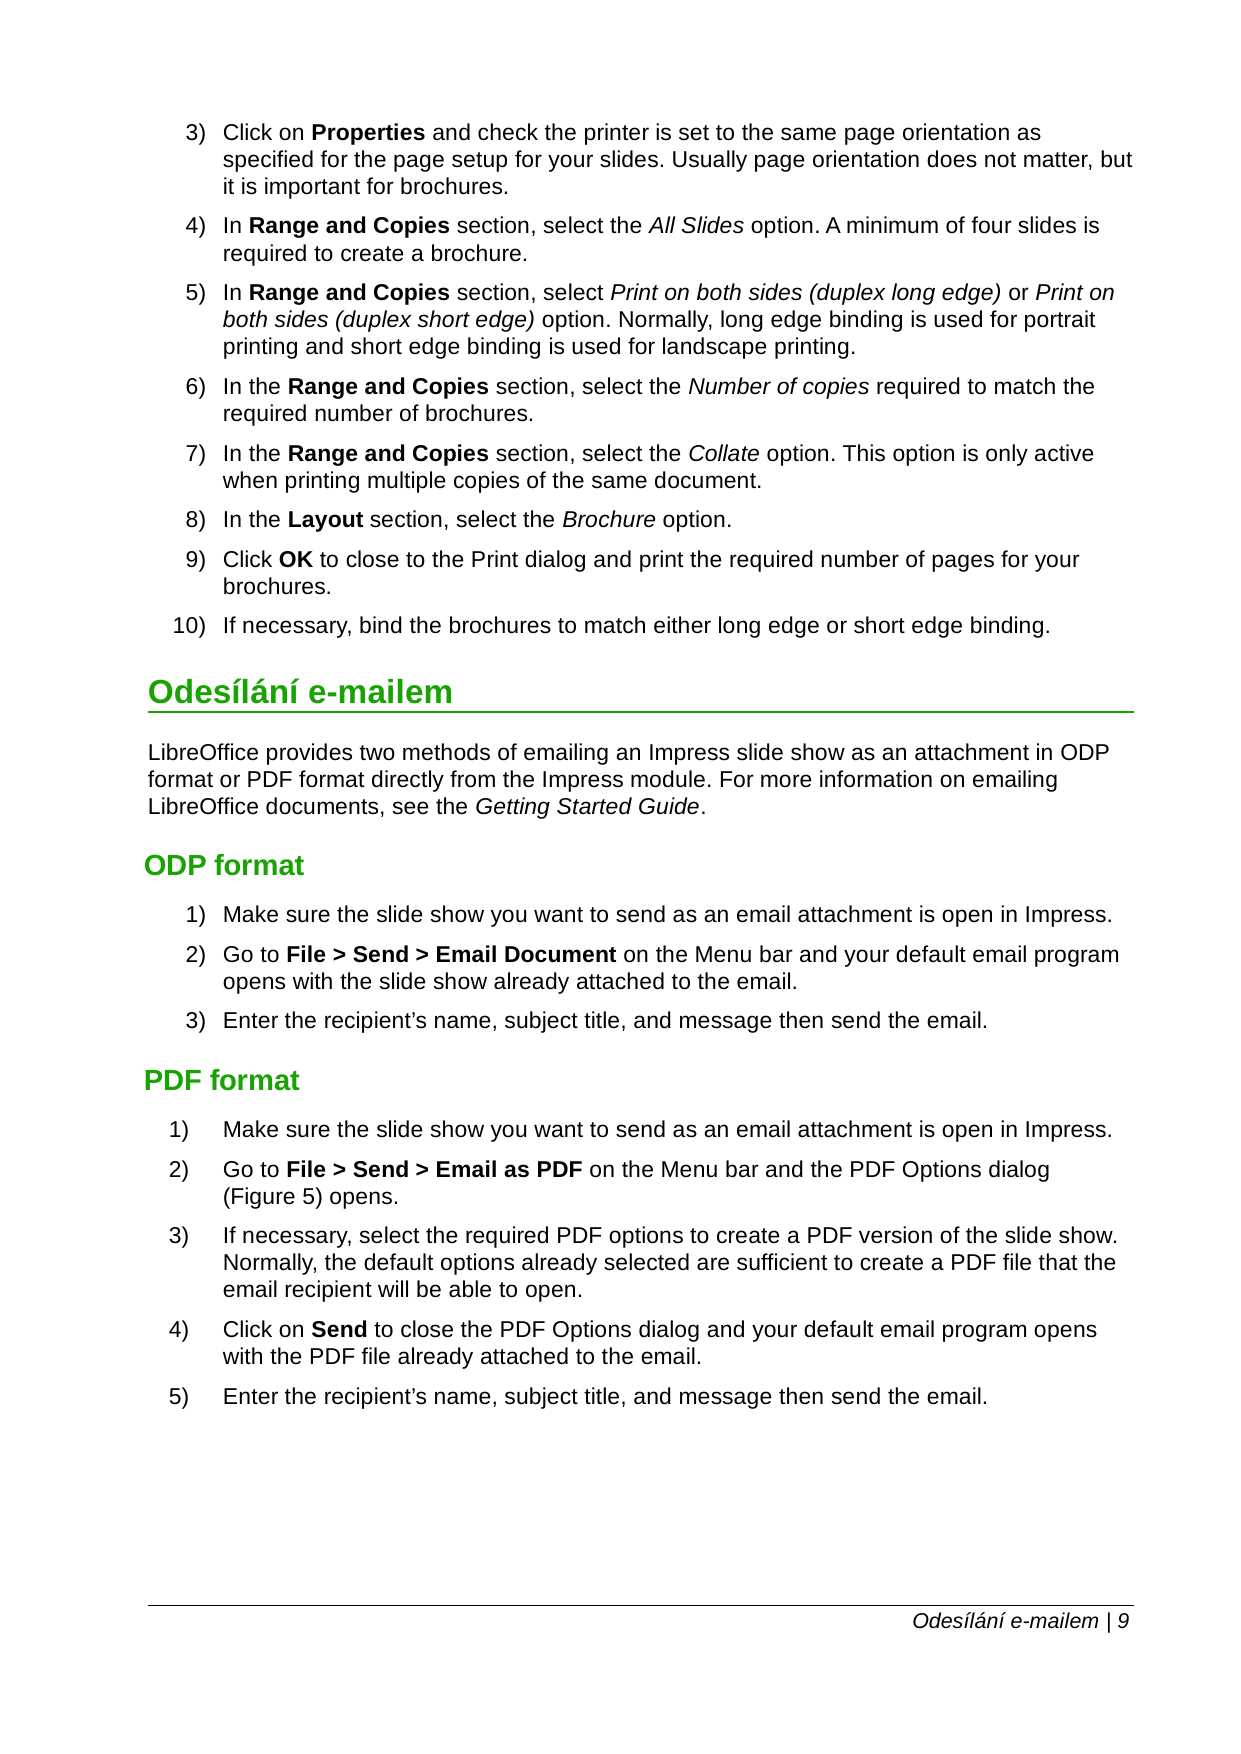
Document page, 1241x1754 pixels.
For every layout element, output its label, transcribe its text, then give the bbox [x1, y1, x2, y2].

list Go to File > Send > Email Document on the Menu bar and your default email program opens with the slide show already attached to the email. [206, 940, 1134, 994]
list Enter the recipient’s name, subject title, and message then send the email. [206, 1007, 1134, 1034]
list In the Range and Copies section, select the Collate option. This option is only active when printing multiple copies of the same document. [206, 439, 1134, 493]
list In the Layout section, select the Brochure option. [206, 506, 1134, 533]
text LibreOffice provides two methods of emailing an Impress slide show as an attachment in ODP format or PDF format directly from the Impress module. For more information on emailing LibreOffice documents, see the Getting Started Guide. [148, 738, 1134, 819]
list In Range and Copies section, select Print on both sides (duplex long edge) or Print on both sides (duplex short edge) option. Normally, long edge binding is used for portrait printing and short edge binding is used for landscape printing. [206, 278, 1134, 360]
list Click on Send to close the PDF Options dialog and your default email program opens with the PDF file already attached to the email. [189, 1315, 1134, 1369]
subtitle ODP format [143, 848, 1134, 882]
list Enter the recipient’s name, subject title, and message then send the email. [189, 1382, 1134, 1409]
list Go to File > Send > Email as PDF on the Menu bar and the PDF Options dialog (Figure 5) opens. [189, 1155, 1134, 1209]
list Make sure the slide show you want to send as an email attachment is open in Impress. [206, 901, 1134, 928]
subtitle Odesílání e-mailem [148, 672, 1134, 711]
list Click on Properties and check the printer is set to the same page orientation as specified for the page setup for your slides. Usually page orientation does not matter, but it is important for brochures. [206, 118, 1134, 199]
list Click OK to close to the Print dialog and print the required number of pages for your brochures. [206, 545, 1134, 599]
list If necessary, select the required PDF options to create a PDF version of the slide show. Normally, the default options already selected are sufficient to create a PDF file that the email recipient will be able to open. [189, 1222, 1134, 1303]
list If necessary, bind the brochures to match either long edge or short edge binding. [206, 612, 1134, 639]
list Make sure the slide show you want to send as an email attachment is open in Impress. [189, 1115, 1134, 1142]
subtitle PDF format [143, 1063, 1134, 1097]
list In the Range and Copies section, select the Number of copies required to match the required number of brochures. [206, 372, 1134, 426]
list In Range and Copies section, select the All Slides option. A minimum of four slides is required to create a brochure. [206, 212, 1134, 266]
